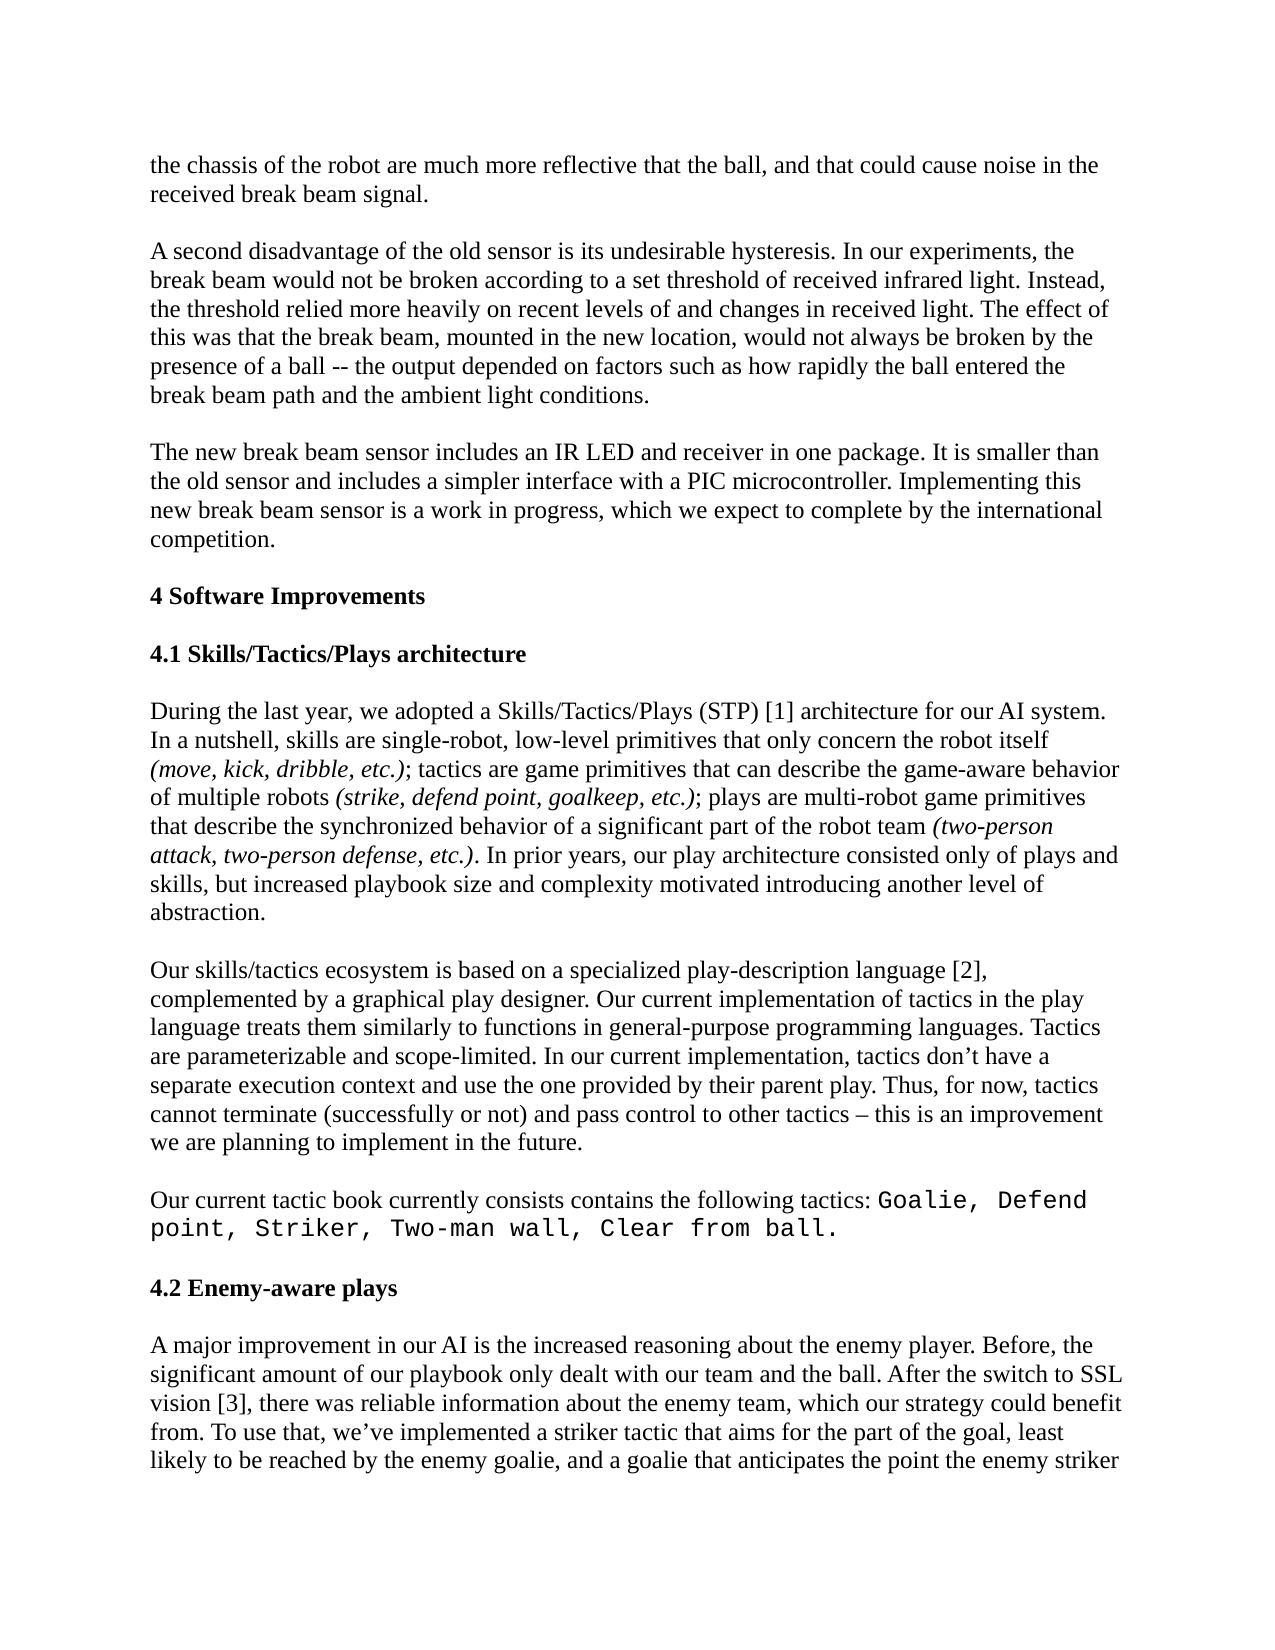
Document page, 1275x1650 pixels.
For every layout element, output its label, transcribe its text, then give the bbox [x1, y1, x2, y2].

text A second disadvantage of the old sensor is its undesirable hysteresis. In our experiments, the break beam would not be broken according to a set threshold of received infrared light. Instead, the threshold relied more heavily on recent levels of and changes in received light. The effect of this was that the break beam, mounted in the new location, would not always be broken by the presence of a ball -- the output depended on factors such as how rapidly the ball entered the break beam path and the ambient light conditions. [150, 236, 1125, 409]
text the chassis of the robot are much more reflective that the ball, and that could cause noise in the received break beam signal. [150, 150, 1125, 207]
text Our skills/tactics ecosystem is based on a specialized play-description language [2], complemented by a graphical play designer. Our current implementation of tactics in the play language treats them similarly to functions in general-purpose programming languages. Tactics are parameterizable and scope-limited. In our current implementation, tactics don’t have a separate execution context and use the one provided by their parent play. Thus, for now, tactics cannot terminate (successfully or not) and pass control to other tactics – this is an improvement we are planning to implement in the future. [150, 955, 1125, 1156]
text During the last year, we adopted a Skills/Tactics/Plays (STP) [1] architecture for our AI system. In a nutshell, skills are single-robot, low-level primitives that only concern the robot itself (move, kick, dribble, etc.); tactics are game primitives that can describe the game-aware behavior of multiple robots (strike, defend point, goalkeep, etc.); plays are multi-robot game primitives that describe the synchronized behavior of a significant part of the robot team (two-person attack, two-person defense, etc.). In prior years, our play architecture consisted only of plays and skills, but increased playbook size and complexity motivated introducing another level of abstraction. [150, 696, 1125, 926]
text The new break beam sensor includes an IR LED and receiver in one package. It is smaller than the old sensor and includes a simpler interface with a PIC microcontroller. Implementing this new break beam sensor is a work in progress, which we expect to complete by the international competition. [150, 437, 1125, 552]
text Our current tactic book currently consists contains the following tactics: Goalie, Defend point, Striker, Two-man wall, Clear from ball. [150, 1185, 1125, 1244]
text 4.1 Skills/Tactics/Plays architecture [150, 639, 1125, 667]
text 4.2 Enemy-aware plays [150, 1273, 1125, 1302]
text A major improvement in our AI is the increased reasoning about the enemy player. Before, the significant amount of our playbook only dealt with our team and the ball. After the switch to SSL vision [3], there was reliable information about the enemy team, which our strategy could benefit from. To use that, we’ve implemented a striker tactic that aims for the part of the goal, least likely to be reached by the enemy goalie, and a goalie that anticipates the point the enemy striker [150, 1330, 1125, 1474]
text 4 Software Improvements [150, 552, 1125, 610]
